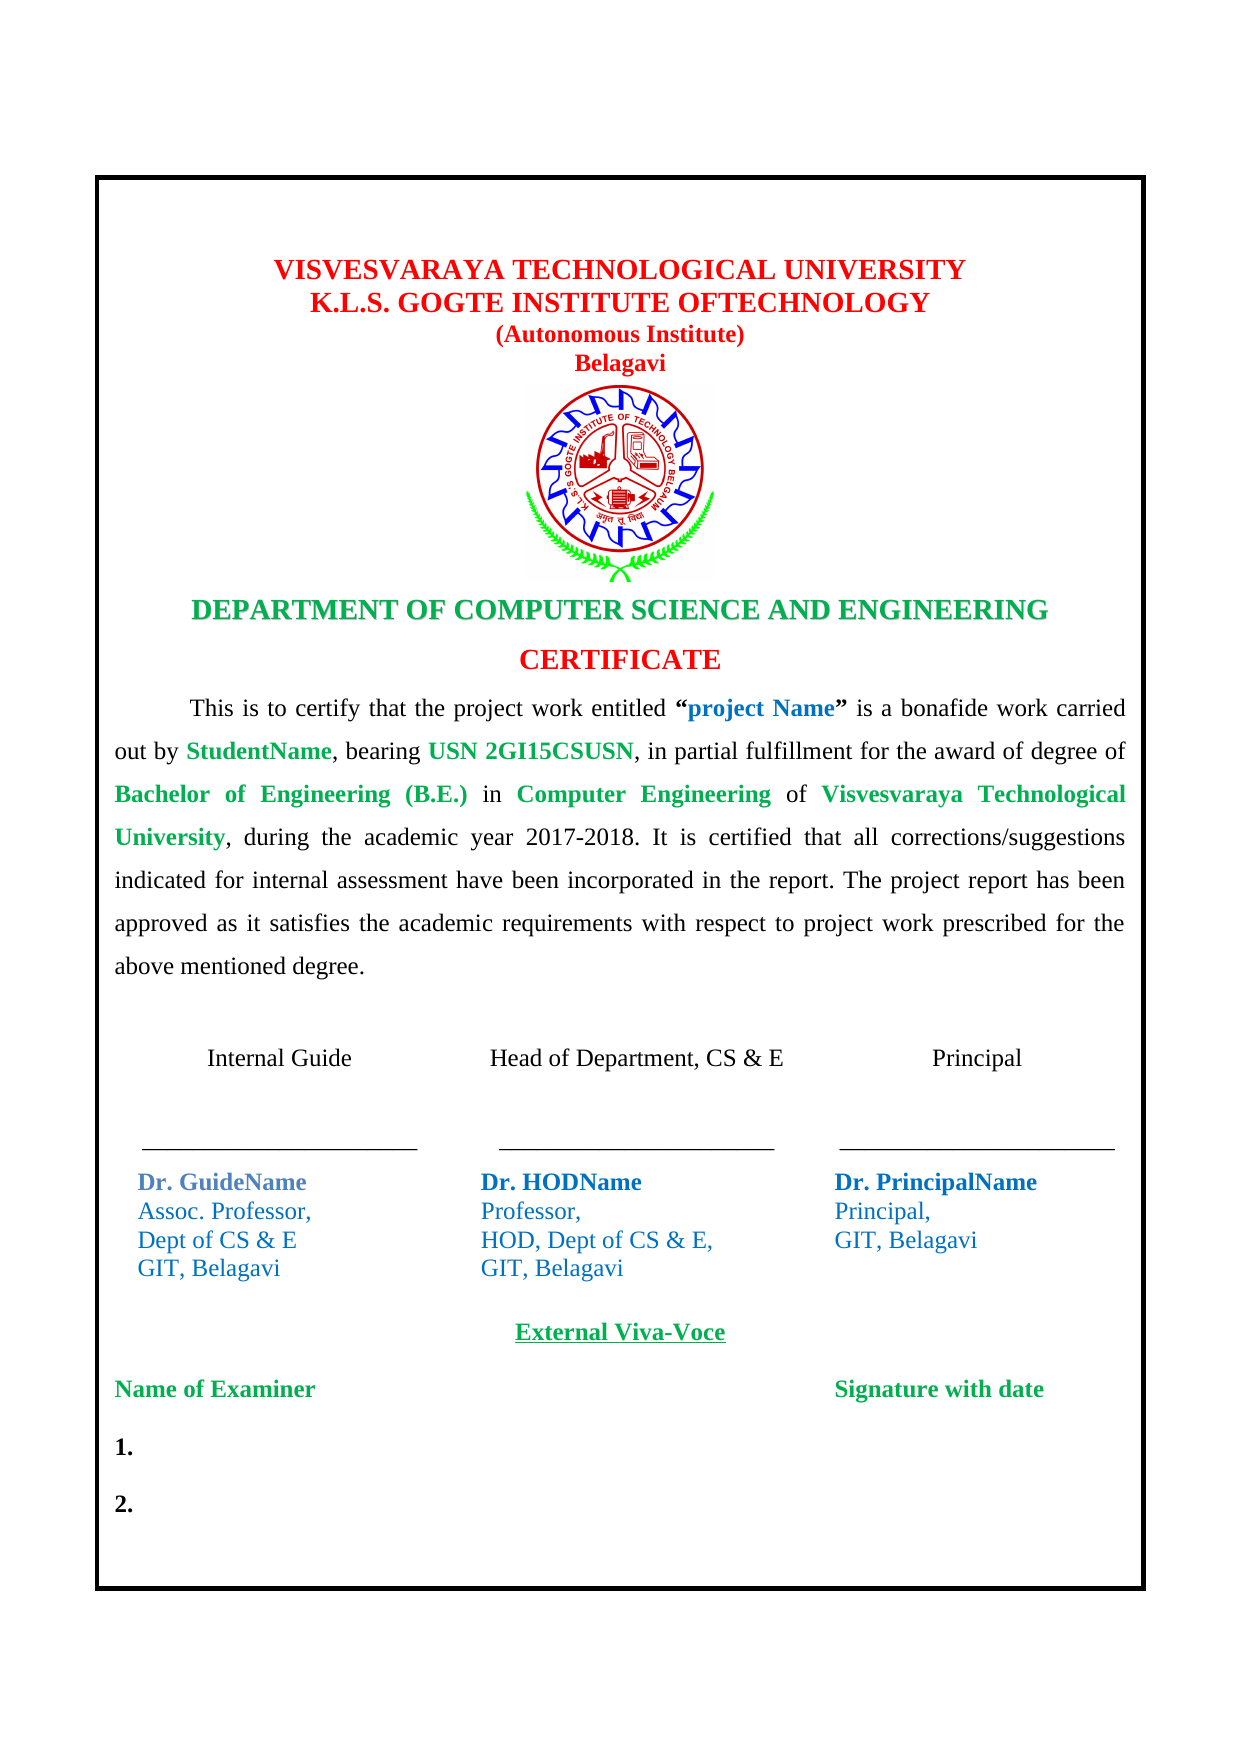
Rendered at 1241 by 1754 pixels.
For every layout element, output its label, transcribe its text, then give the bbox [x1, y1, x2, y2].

text Name of Examiner Signature with date [114, 1374, 1126, 1403]
table_cell [463, 1078, 811, 1118]
text (Autonomous Institute) [114, 319, 1126, 348]
table_header Principal [829, 1038, 1125, 1078]
table_header [114, 1038, 132, 1078]
table_cell ______________________ [463, 1118, 811, 1162]
table_cell [132, 1078, 427, 1118]
text CERTIFICATE [114, 642, 1126, 676]
text Belagavi [114, 348, 1126, 376]
table_header Dr. GuideName Assoc. Professor, Dept of CS & E GIT, Belagavi [131, 1162, 427, 1288]
text K.L.S. GOGTE INSTITUTE OFTECHNOLOGY [114, 285, 1126, 319]
text External Viva-Voce [114, 1317, 1126, 1346]
table_header Dr. HODName Professor, HOD, Dept of CS & E, GIT, Belagavi [475, 1162, 828, 1288]
table_header Internal Guide [132, 1038, 427, 1078]
table_header [811, 1038, 828, 1078]
table_cell [829, 1078, 1125, 1118]
text VISVESVARAYA TECHNOLOGICAL UNIVERSITY [114, 252, 1126, 285]
table_cell ______________________ [132, 1118, 427, 1162]
table_header Head of Department, CS & E [463, 1038, 811, 1078]
picture [526, 385, 714, 582]
table_header [427, 1162, 475, 1288]
text 1. [114, 1432, 1126, 1461]
text DEPARTMENT OF COMPUTER SCIENCE AND ENGINEERING [114, 592, 1126, 626]
table_cell [427, 1078, 462, 1118]
table_cell [811, 1078, 828, 1118]
table_cell [114, 1078, 132, 1118]
table_header [427, 1038, 462, 1078]
table_cell [114, 1118, 132, 1162]
text This is to certify that the project work entitled “project Name” is a bonafide work carried out by StudentName, bearing USN 2GI15CSUSN, in partial fulfillment for the award of degree of Bachelor of Engineering (B.E.) in Computer Engineering of Visvesvaraya Technological University, during the academic year 2017-2018. It is certified that all corrections/suggestions indicated for internal assessment have been incorporated in the report. The project report has been approved as it satisfies the academic requirements with respect to project work prescribed for the above mentioned degree. [114, 693, 1126, 980]
table_header Dr. PrincipalName Principal, GIT, Belagavi [829, 1162, 1125, 1288]
table_cell [811, 1118, 828, 1162]
text 2. [114, 1489, 1126, 1518]
table_header [114, 1162, 131, 1288]
table_cell ______________________ [829, 1118, 1125, 1162]
table_cell [427, 1118, 462, 1162]
